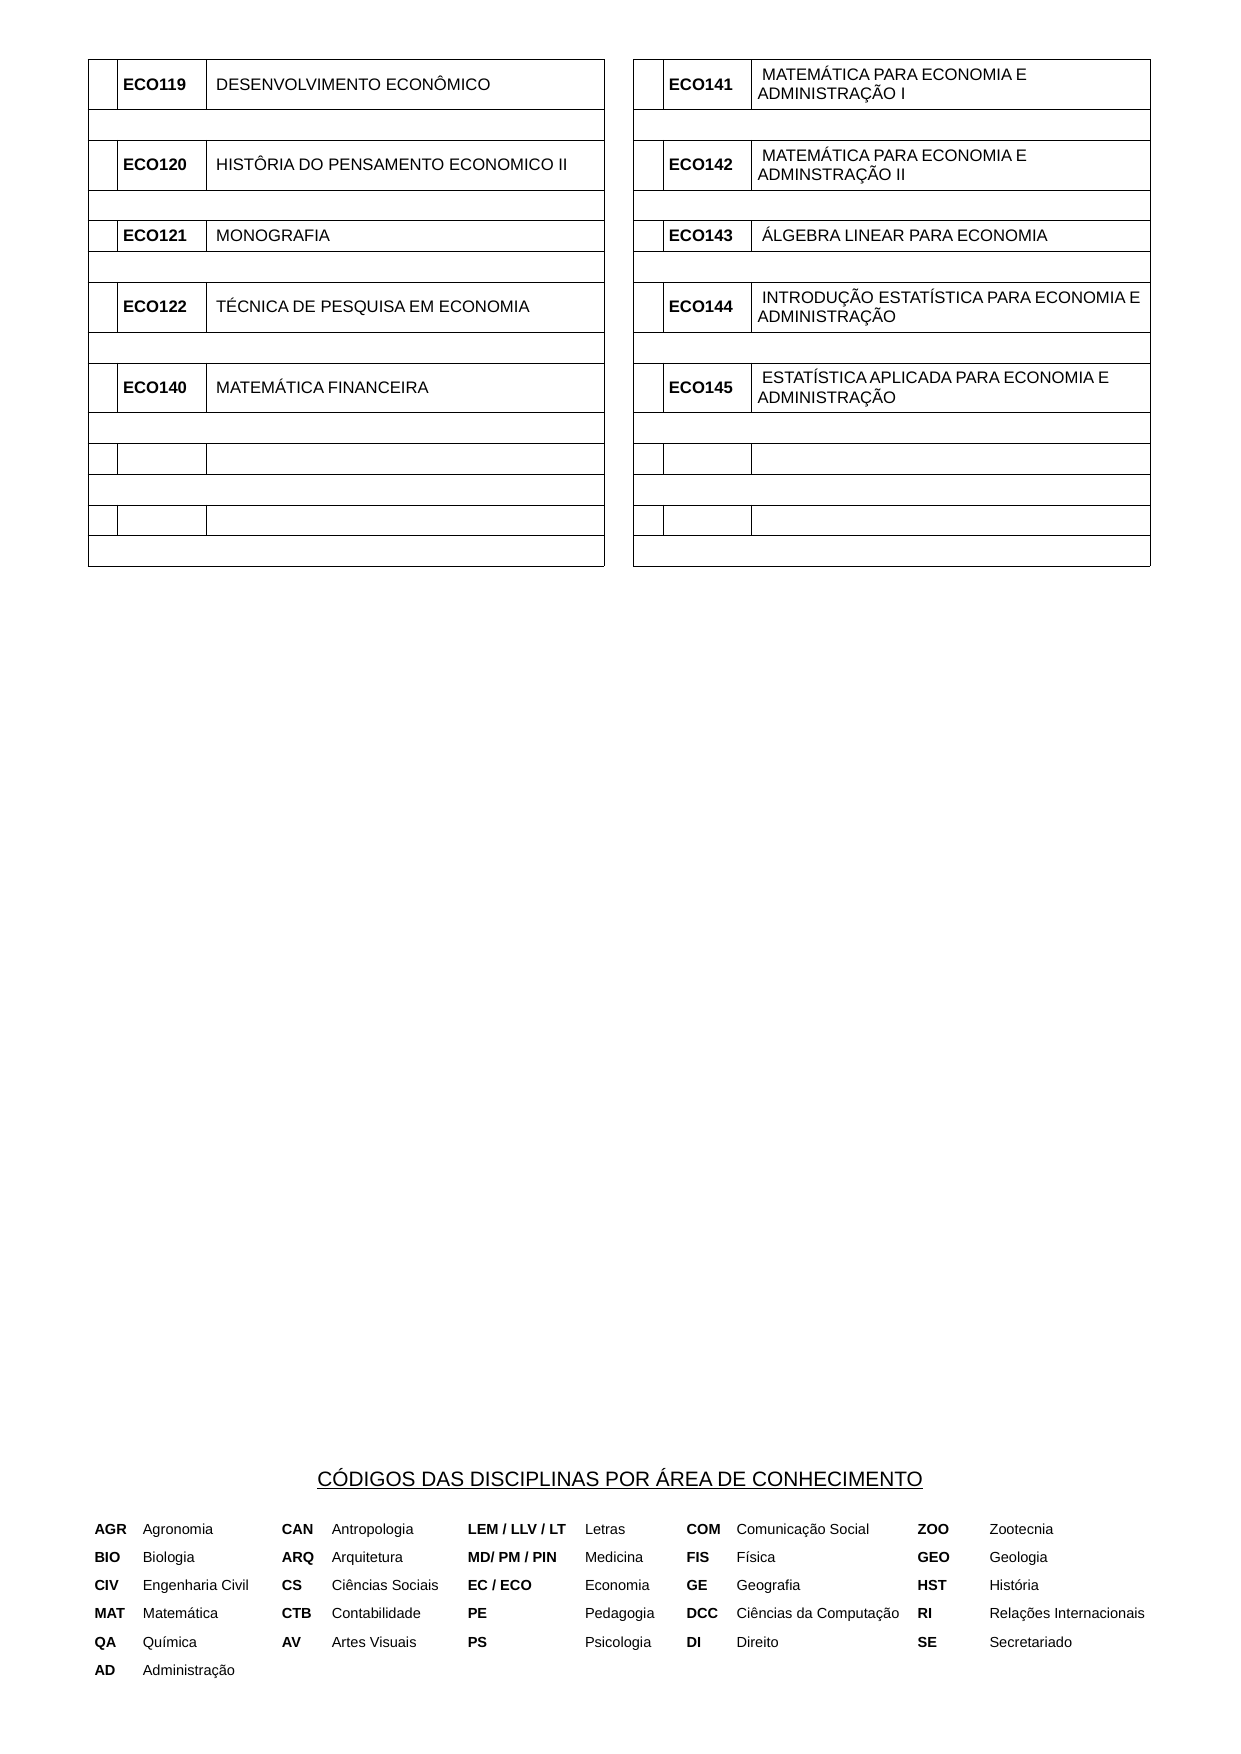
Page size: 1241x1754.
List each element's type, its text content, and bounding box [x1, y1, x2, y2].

table_header CAN [276, 1515, 326, 1543]
table_cell CIV [89, 1571, 137, 1599]
table_header [448, 1515, 462, 1543]
table_cell MAT [89, 1600, 137, 1628]
table_header Agronomia [137, 1515, 260, 1543]
table_cell ECO143 [664, 221, 751, 251]
table_cell [89, 333, 604, 362]
table_cell [260, 1543, 276, 1571]
table_cell [89, 141, 117, 189]
table_cell CS [276, 1571, 326, 1599]
table_cell Ciências Sociais [326, 1571, 448, 1599]
table_cell [634, 252, 1150, 282]
table_cell Geologia [984, 1543, 1152, 1571]
table_cell PS [462, 1628, 579, 1656]
table_cell [605, 251, 633, 282]
table_cell MATEMÁTICA PARA ECONOMIA E ADMINSTRAÇÃO II [752, 141, 1150, 189]
table_cell ECO122 [118, 283, 206, 332]
table_cell [605, 535, 633, 566]
table_cell [605, 109, 633, 140]
table_cell [634, 110, 1150, 140]
table_cell [667, 1543, 681, 1571]
table_cell [260, 1628, 276, 1656]
table_cell Contabilidade [326, 1600, 448, 1628]
table_cell ECO120 [118, 141, 206, 189]
table_cell ARQ [276, 1543, 326, 1571]
table_cell [605, 363, 633, 412]
table_header Zootecnia [984, 1515, 1152, 1543]
table_cell [448, 1543, 462, 1571]
table_header ECO141 [664, 60, 751, 109]
table_cell BIO [89, 1543, 137, 1571]
table_cell [605, 412, 633, 443]
table_cell [731, 1656, 912, 1684]
text CÓDIGOS DAS DISCIPLINAS POR ÁREA DE CONHECIMENTO [88, 1467, 1152, 1491]
table_cell ECO142 [664, 141, 751, 189]
table_cell [634, 221, 663, 251]
table_cell [634, 191, 1150, 220]
table_cell [634, 413, 1150, 443]
table_cell RI [912, 1600, 984, 1628]
table_cell DI [681, 1628, 731, 1656]
table_cell ECO144 [664, 283, 751, 332]
table_cell [89, 475, 604, 504]
table_cell [89, 110, 604, 140]
table_cell Matemática [137, 1600, 260, 1628]
table_cell [89, 444, 117, 474]
table_cell INTRODUÇÃO ESTATÍSTICA PARA ECONOMIA E ADMINISTRAÇÃO [752, 283, 1150, 332]
table_cell [260, 1600, 276, 1628]
table_cell Química [137, 1628, 260, 1656]
table_header [667, 1515, 681, 1543]
table_cell [89, 506, 117, 535]
table_header ECO119 [118, 60, 206, 109]
table_cell Geografia [731, 1571, 912, 1599]
table_cell Arquitetura [326, 1543, 448, 1571]
table_cell [664, 506, 751, 535]
table_cell ECO140 [118, 364, 206, 412]
table_cell [89, 252, 604, 282]
table_cell [667, 1656, 681, 1684]
table_cell [605, 140, 633, 189]
table_cell [448, 1600, 462, 1628]
table_cell [667, 1628, 681, 1656]
table_cell [752, 444, 1150, 474]
table_cell [667, 1600, 681, 1628]
table_cell Medicina [579, 1543, 667, 1571]
table_cell [605, 443, 633, 474]
table_cell [579, 1656, 667, 1684]
table_cell [118, 506, 206, 535]
table_cell [89, 221, 117, 251]
table_cell [89, 413, 604, 443]
table_cell ESTATÍSTICA APLICADA PARA ECONOMIA E ADMINISTRAÇÃO [752, 364, 1150, 412]
table_cell [634, 475, 1150, 504]
table_cell [634, 444, 663, 474]
table_cell [89, 364, 117, 412]
table_cell [634, 536, 1150, 566]
table_cell Biologia [137, 1543, 260, 1571]
table_cell [326, 1656, 448, 1684]
table_header DESENVOLVIMENTO ECONÔMICO [207, 60, 604, 109]
table_cell Administração [137, 1656, 260, 1684]
table_header COM [681, 1515, 731, 1543]
table_cell AV [276, 1628, 326, 1656]
table_cell História [984, 1571, 1152, 1599]
table_cell [260, 1656, 276, 1684]
table_cell [681, 1656, 731, 1684]
table_cell DCC [681, 1600, 731, 1628]
table_cell ECO145 [664, 364, 751, 412]
table_header [605, 59, 633, 109]
table_cell ECO121 [118, 221, 206, 251]
table_header LEM / LLV / LT [462, 1515, 579, 1543]
table_cell Psicologia [579, 1628, 667, 1656]
table_cell [667, 1571, 681, 1599]
table_header AGR [89, 1515, 137, 1543]
table_cell [260, 1571, 276, 1599]
table_cell Pedagogia [579, 1600, 667, 1628]
table_cell [605, 505, 633, 535]
table_cell [984, 1656, 1152, 1684]
table_cell FIS [681, 1543, 731, 1571]
table_cell GEO [912, 1543, 984, 1571]
table_cell [89, 191, 604, 220]
table_cell Economia [579, 1571, 667, 1599]
table_cell [634, 333, 1150, 362]
table_cell [912, 1656, 984, 1684]
table_cell [634, 506, 663, 535]
table_header MATEMÁTICA PARA ECONOMIA E ADMINISTRAÇÃO I [752, 60, 1150, 109]
table_header [634, 60, 663, 109]
table_cell HST [912, 1571, 984, 1599]
table_cell Secretariado [984, 1628, 1152, 1656]
table_cell Ciências da Computação [731, 1600, 912, 1628]
table_cell [448, 1571, 462, 1599]
table_cell [207, 444, 604, 474]
table_cell MONOGRAFIA [207, 221, 604, 251]
table_cell Relações Internacionais [984, 1600, 1152, 1628]
table_cell SE [912, 1628, 984, 1656]
table_cell [634, 364, 663, 412]
table_cell Artes Visuais [326, 1628, 448, 1656]
table_cell [462, 1656, 579, 1684]
table_header [89, 60, 117, 109]
table_header ZOO [912, 1515, 984, 1543]
table_cell Física [731, 1543, 912, 1571]
table_header Comunicação Social [731, 1515, 912, 1543]
table_cell [605, 190, 633, 220]
table_cell [276, 1656, 326, 1684]
table_cell Engenharia Civil [137, 1571, 260, 1599]
table_cell [448, 1628, 462, 1656]
table_cell [448, 1656, 462, 1684]
table_cell Direito [731, 1628, 912, 1656]
table_cell [605, 282, 633, 332]
table_header Antropologia [326, 1515, 448, 1543]
table_cell CTB [276, 1600, 326, 1628]
table_cell HISTÔRIA DO PENSAMENTO ECONOMICO II [207, 141, 604, 189]
table_cell [89, 536, 604, 566]
table_cell GE [681, 1571, 731, 1599]
table_header [260, 1515, 276, 1543]
table_cell TÉCNICA DE PESQUISA EM ECONOMIA [207, 283, 604, 332]
table_cell [634, 283, 663, 332]
table_cell [605, 474, 633, 504]
table_cell [664, 444, 751, 474]
table_cell [118, 444, 206, 474]
table_cell [89, 283, 117, 332]
table_cell MD/ PM / PIN [462, 1543, 579, 1571]
table_cell EC / ECO [462, 1571, 579, 1599]
table_cell [634, 141, 663, 189]
table_cell [605, 220, 633, 251]
table_header Letras [579, 1515, 667, 1543]
table_cell [605, 332, 633, 362]
table_cell PE [462, 1600, 579, 1628]
table_cell [752, 506, 1150, 535]
table_cell QA [89, 1628, 137, 1656]
table_cell MATEMÁTICA FINANCEIRA [207, 364, 604, 412]
table_cell AD [89, 1656, 137, 1684]
table_cell ÁLGEBRA LINEAR PARA ECONOMIA [752, 221, 1150, 251]
table_cell [207, 506, 604, 535]
